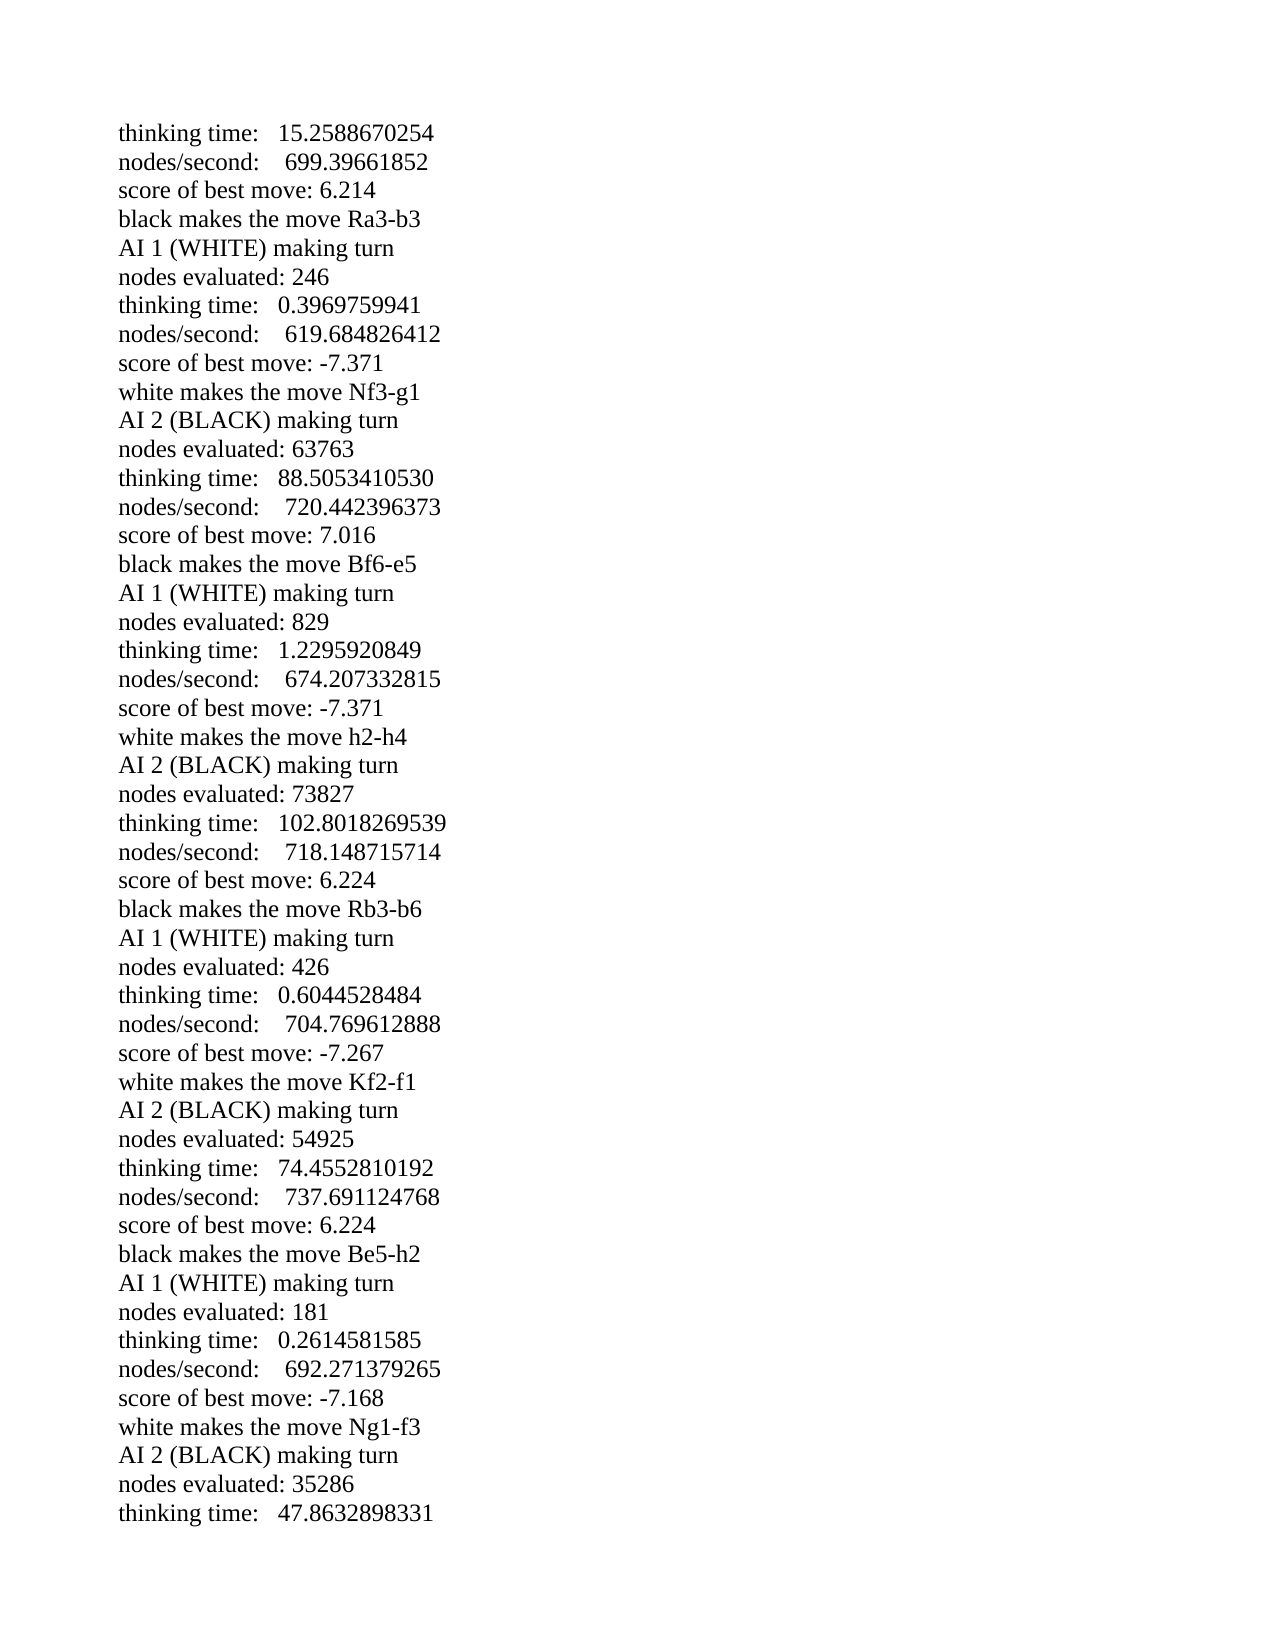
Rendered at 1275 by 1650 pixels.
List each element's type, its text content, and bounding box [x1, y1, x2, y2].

text white makes the move Kf2-f1 [118, 1067, 1157, 1096]
text white makes the move Nf3-g1 [118, 377, 1157, 406]
text white makes the move Ng1-f3 [118, 1412, 1157, 1441]
text nodes/second: 718.148715714 [118, 837, 1157, 866]
text score of best move: 6.214 [118, 176, 1157, 204]
text score of best move: 7.016 [118, 521, 1157, 549]
text score of best move: -7.267 [118, 1038, 1157, 1067]
text black makes the move Rb3-b6 [118, 894, 1157, 923]
text nodes evaluated: 54925 [118, 1124, 1157, 1153]
text nodes/second: 737.691124768 [118, 1182, 1157, 1211]
text black makes the move Be5-h2 [118, 1239, 1157, 1268]
text black makes the move Bf6-e5 [118, 549, 1157, 578]
text AI 2 (BLACK) making turn [118, 751, 1157, 779]
text thinking time: 15.2588670254 [118, 118, 1157, 147]
text thinking time: 1.2295920849 [118, 636, 1157, 664]
text black makes the move Ra3-b3 [118, 204, 1157, 233]
text nodes evaluated: 181 [118, 1297, 1157, 1326]
text AI 1 (WHITE) making turn [118, 923, 1157, 952]
text AI 2 (BLACK) making turn [118, 1096, 1157, 1124]
text nodes evaluated: 426 [118, 952, 1157, 981]
text thinking time: 0.6044528484 [118, 981, 1157, 1009]
text thinking time: 102.8018269539 [118, 808, 1157, 837]
text nodes evaluated: 246 [118, 262, 1157, 291]
text score of best move: -7.371 [118, 348, 1157, 377]
text thinking time: 0.3969759941 [118, 291, 1157, 319]
text thinking time: 74.4552810192 [118, 1153, 1157, 1182]
text nodes evaluated: 829 [118, 607, 1157, 636]
text nodes/second: 674.207332815 [118, 664, 1157, 693]
text score of best move: -7.371 [118, 693, 1157, 722]
text AI 1 (WHITE) making turn [118, 1268, 1157, 1297]
text white makes the move h2-h4 [118, 722, 1157, 751]
text nodes/second: 699.39661852 [118, 147, 1157, 176]
text thinking time: 88.5053410530 [118, 463, 1157, 492]
text AI 2 (BLACK) making turn [118, 1441, 1157, 1469]
text AI 1 (WHITE) making turn [118, 578, 1157, 607]
text nodes/second: 619.684826412 [118, 319, 1157, 348]
text thinking time: 47.8632898331 [118, 1498, 1157, 1527]
text nodes/second: 704.769612888 [118, 1009, 1157, 1038]
text nodes/second: 692.271379265 [118, 1354, 1157, 1383]
text nodes evaluated: 63763 [118, 434, 1157, 463]
text thinking time: 0.2614581585 [118, 1326, 1157, 1354]
text AI 2 (BLACK) making turn [118, 406, 1157, 434]
text score of best move: 6.224 [118, 1211, 1157, 1239]
text nodes/second: 720.442396373 [118, 492, 1157, 521]
text nodes evaluated: 35286 [118, 1469, 1157, 1498]
text score of best move: -7.168 [118, 1383, 1157, 1412]
text AI 1 (WHITE) making turn [118, 233, 1157, 262]
text score of best move: 6.224 [118, 866, 1157, 894]
text nodes evaluated: 73827 [118, 779, 1157, 808]
